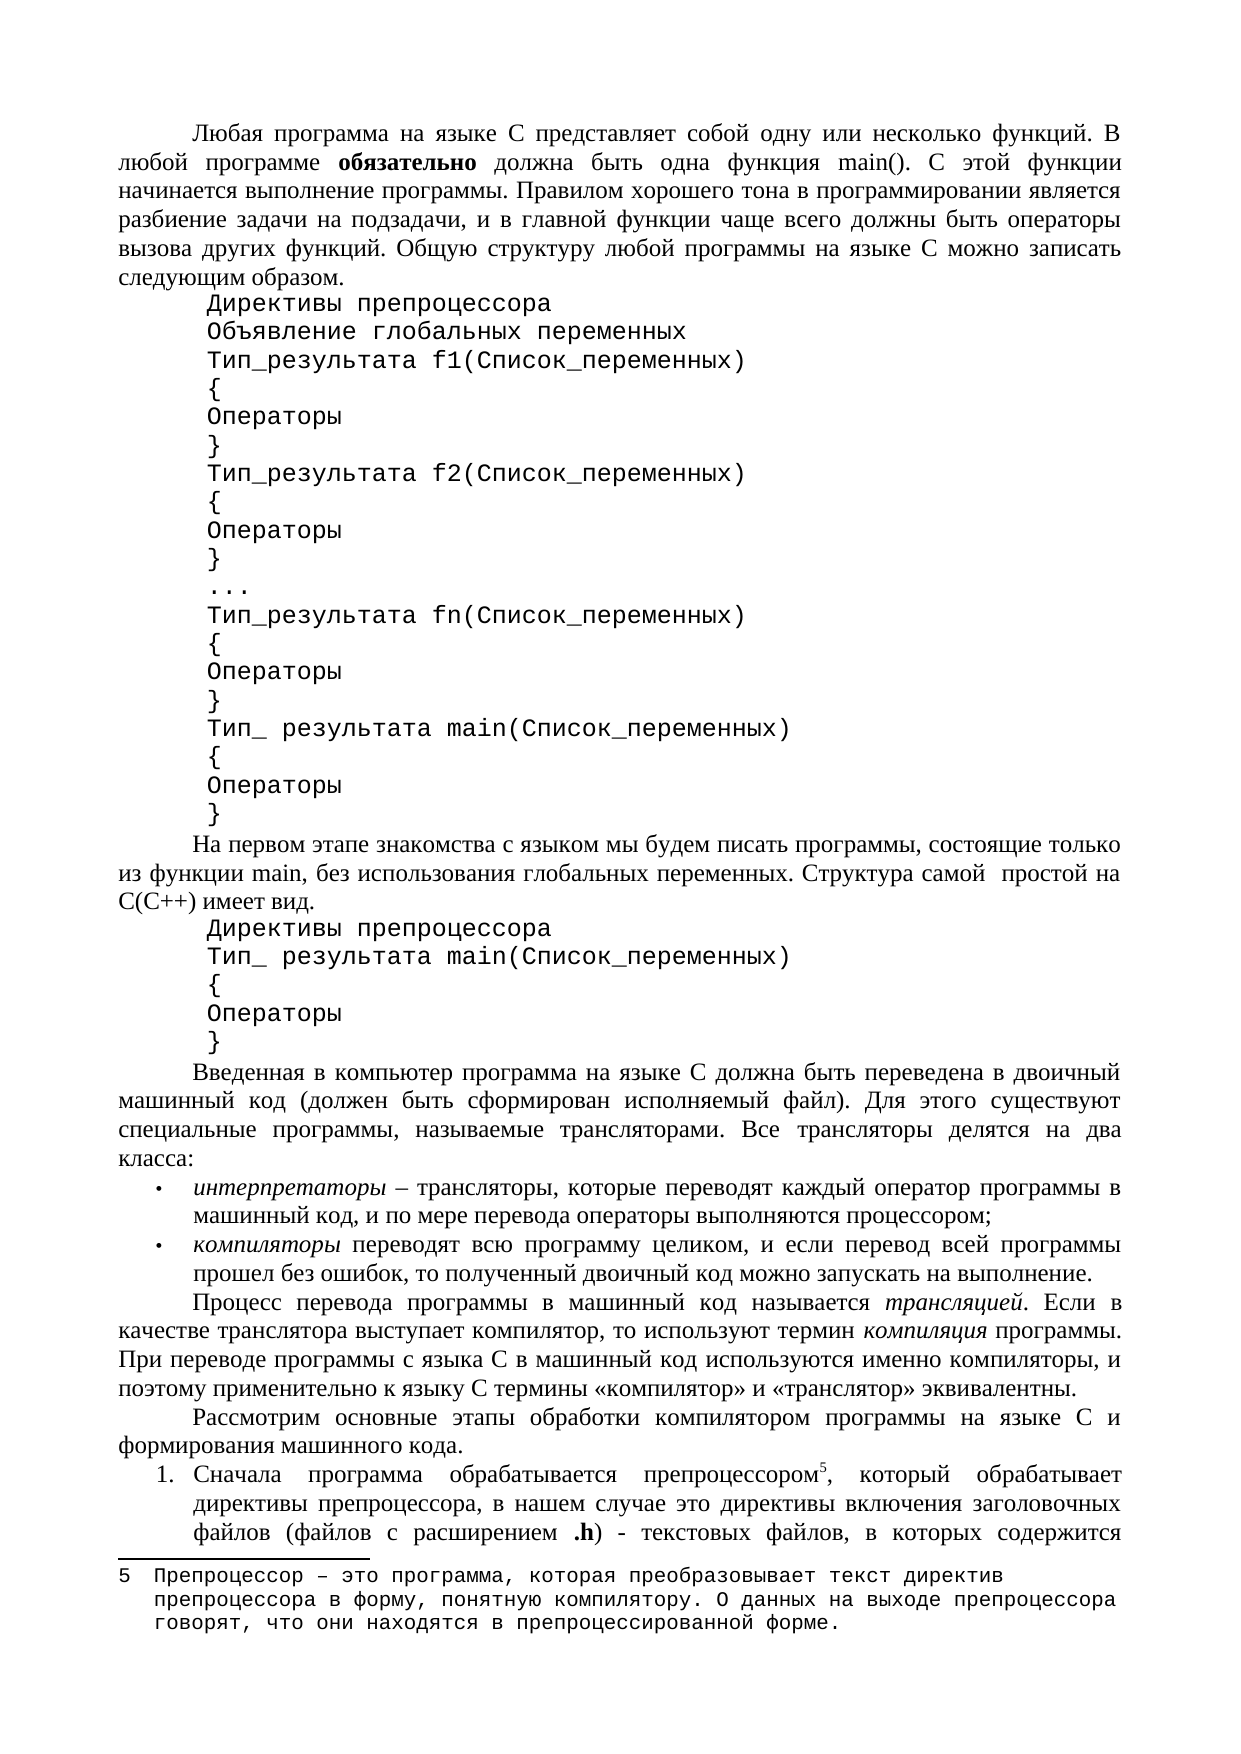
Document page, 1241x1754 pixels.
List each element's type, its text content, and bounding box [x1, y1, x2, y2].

text Тип_ результата main(Список_переменных) [207, 716, 1122, 744]
text } [207, 1028, 1122, 1057]
text ... [207, 574, 1122, 602]
text Операторы [207, 517, 1122, 546]
text Тип_результата f1(Список_переменных) [207, 347, 1122, 376]
text { [207, 744, 1122, 772]
text } [207, 801, 1122, 829]
text { [207, 972, 1122, 1000]
text } [207, 546, 1122, 574]
text Рассмотрим основные этапы обработки компилятором программы на языке С и формирования машинного кода. [118, 1402, 1122, 1459]
text Процесс перевода программы в машинный код называется трансляцией. Если в качестве транслятора выступает компилятор, то используют термин компиляция программы. При переводе программы с языка С в машинный код используются именно компиляторы, и поэтому применительно к языку С термины «компилятор» и «транслятор» эквивалентны. [118, 1287, 1122, 1402]
text Директивы препроцессора [207, 915, 1122, 943]
text Операторы [207, 659, 1122, 687]
text Директивы препроцессора [207, 291, 1122, 319]
list компиляторы переводят всю программу целиком, и если перевод всей программы прошел без ошибок, то полученный двоичный код можно запускать на выполнение. [156, 1229, 1122, 1287]
text { [207, 376, 1122, 404]
list интерпретаторы – трансляторы, которые переводят каждый оператор программы в машинный код, и по мере перевода операторы выполняются процессором; [156, 1172, 1122, 1229]
list Препроцессор – это программа, которая преобразовывает текст директив препроцессора в форму, понятную компилятору. О данных на выходе препроцессора говорят, что они находятся в препроцессированной форме. [118, 1565, 1122, 1636]
text } [207, 432, 1122, 461]
text На первом этапе знакомства с языком мы будем писать программы, состоящие только из функции main, без использования глобальных переменных. Структура самой простой на С(С++) имеет вид. [118, 829, 1122, 915]
text Тип_результата f2(Список_переменных) [207, 461, 1122, 489]
text Тип_результата fn(Список_переменных) [207, 602, 1122, 631]
text Операторы [207, 1000, 1122, 1028]
text Любая программа на языке С представляет собой одну или несколько функций. В любой программе обязательно должна быть одна функция main(). C этой функции начинается выполнение программы. Правилом хорошего тона в программировании является разбиение задачи на подзадачи, и в главной функции чаще всего должны быть операторы вызова других функций. Общую структуру любой программы на языке C можно записать следующим образом. [118, 118, 1122, 291]
text Объявление глобальных переменных [207, 319, 1122, 347]
text Операторы [207, 404, 1122, 432]
list Сначала программа обрабатывается препроцессором, который обрабатывает директивы препроцессора, в нашем случае это директивы включения заголовочных файлов (файлов с расширением .h) - текстовых файлов, в которых содержится [156, 1459, 1122, 1546]
text } [207, 687, 1122, 716]
text Операторы [207, 772, 1122, 801]
text { [207, 489, 1122, 517]
text Тип_ результата main(Список_переменных) [207, 943, 1122, 972]
text { [207, 631, 1122, 659]
text Введенная в компьютер программа на языке С должна быть переведена в двоичный машинный код (должен быть сформирован исполняемый файл). Для этого существуют специальные программы, называемые трансляторами. Все трансляторы делятся на два класса: [118, 1057, 1122, 1172]
